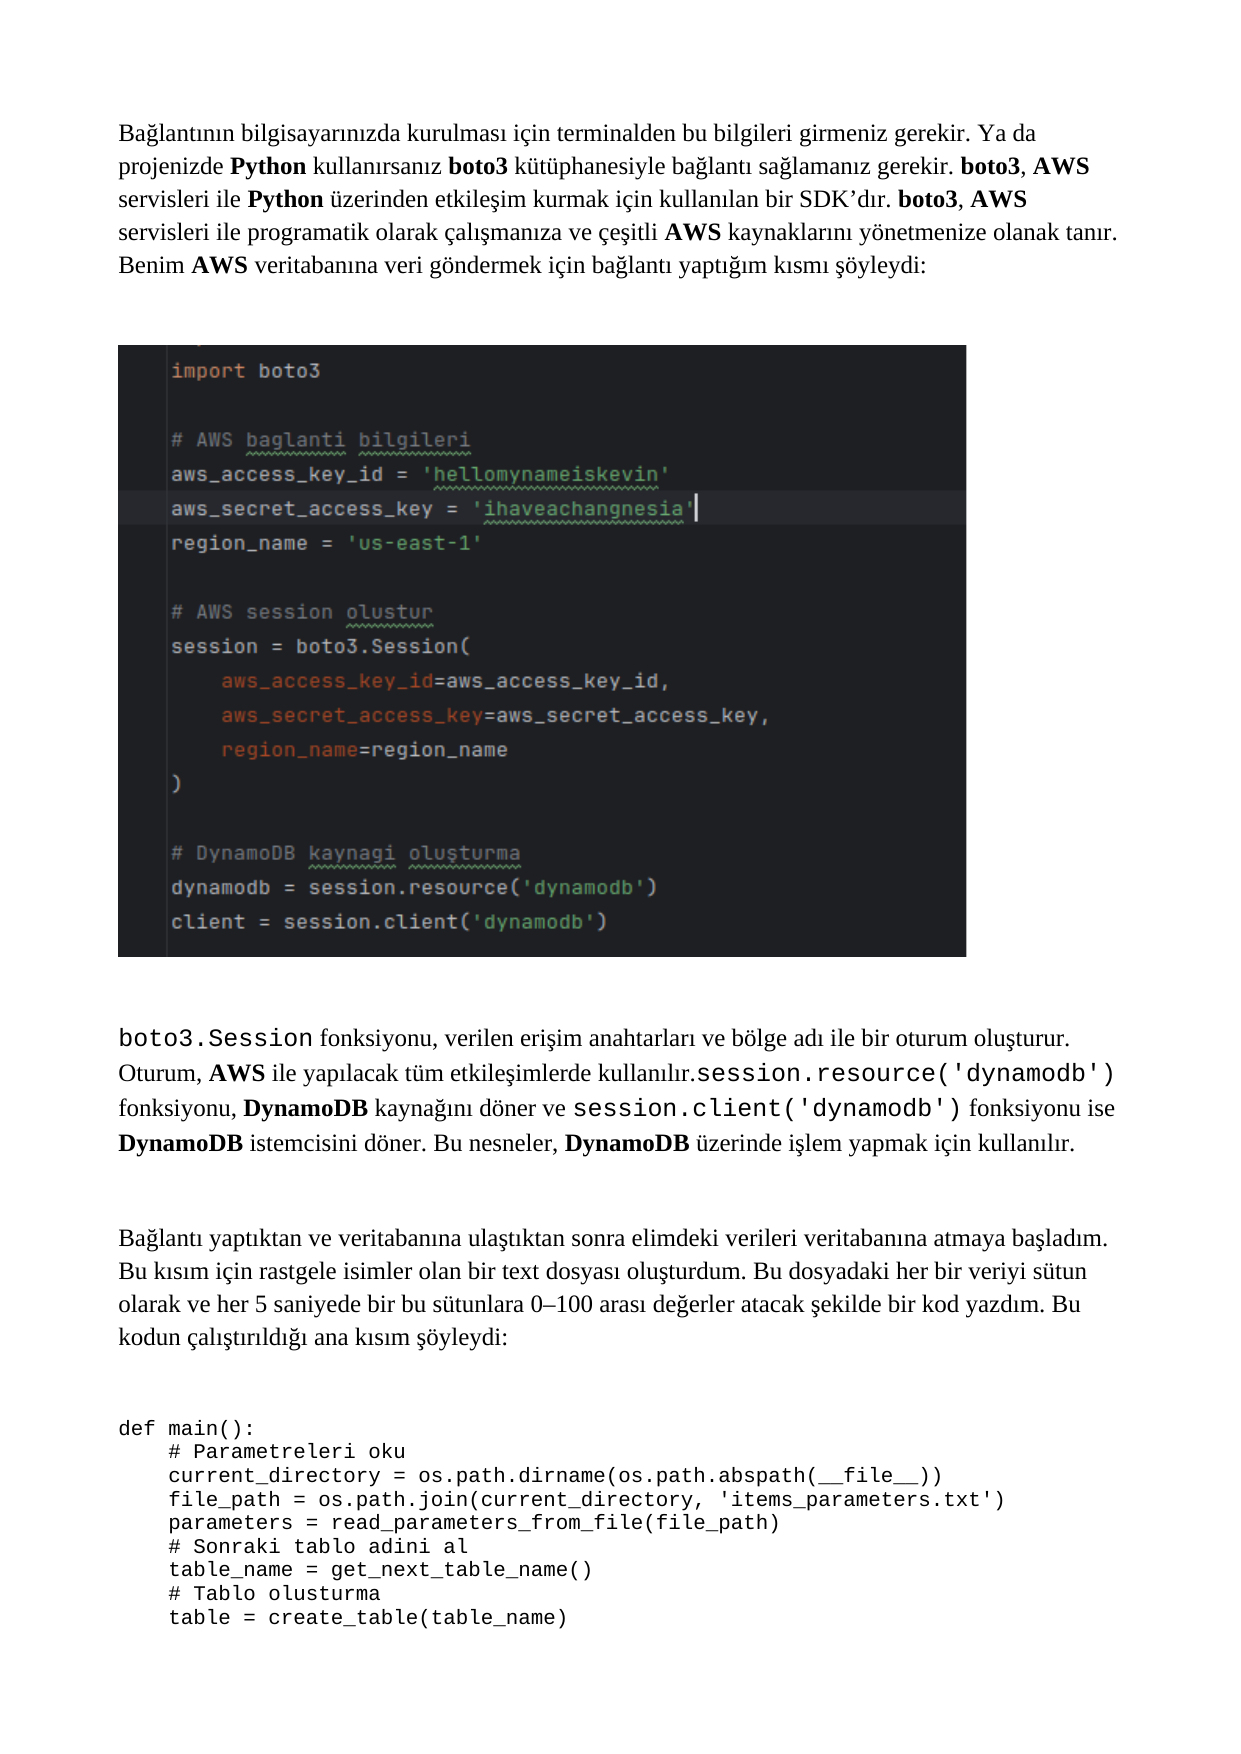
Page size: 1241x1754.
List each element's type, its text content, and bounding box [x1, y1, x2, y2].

picture [118, 345, 967, 957]
text parameters = read_parameters_from_file(file_path) [118, 1512, 1122, 1536]
text table_name = get_next_table_name() [118, 1559, 1122, 1583]
text Bağlantının bilgisayarınızda kurulması için terminalden bu bilgileri girmeniz gerekir. Ya da projenizde Python kullanırsanız boto3 kütüphanesiyle bağlantı sağlamanız gerekir. boto3, AWS servisleri ile Python üzerinden etkileşim kurmak için kullanılan bir SDK’dır. boto3, AWS servisleri ile programatik olarak çalışmanıza ve çeşitli AWS kaynaklarını yönetmenize olanak tanır. Benim AWS veritabanına veri göndermek için bağlantı yaptığım kısmı şöyleydi: [118, 118, 1122, 279]
text Bağlantı yaptıktan ve veritabanına ulaştıktan sonra elimdeki verileri veritabanına atmaya başladım. Bu kısım için rastgele isimler olan bir text dosyası oluşturdum. Bu dosyadaki her bir veriyi sütun olarak ve her 5 saniyede bir bu sütunlara 0–100 arası değerler atacak şekilde bir kod yazdım. Bu kodun çalıştırıldığı ana kısım şöyleydi: [118, 1223, 1122, 1351]
text def main(): [118, 1418, 1122, 1441]
text table = create_table(table_name) [118, 1607, 1122, 1630]
text # Parametreleri oku [118, 1441, 1122, 1465]
text current_directory = os.path.dirname(os.path.abspath(__file__)) [118, 1465, 1122, 1488]
text # Tablo olusturma [118, 1583, 1122, 1607]
text file_path = os.path.join(current_directory, 'items_parameters.txt') [118, 1488, 1122, 1512]
text boto3.Session fonksiyonu, verilen erişim anahtarları ve bölge adı ile bir oturum oluşturur. Oturum, AWS ile yapılacak tüm etkileşimlerde kullanılır.session.resource('dynamodb') fonksiyonu, DynamoDB kaynağını döner ve session.client('dynamodb') fonksiyonu ise DynamoDB istemcisini döner. Bu nesneler, DynamoDB üzerinde işlem yapmak için kullanılır. [118, 1023, 1122, 1157]
text # Sonraki tablo adini al [118, 1536, 1122, 1559]
